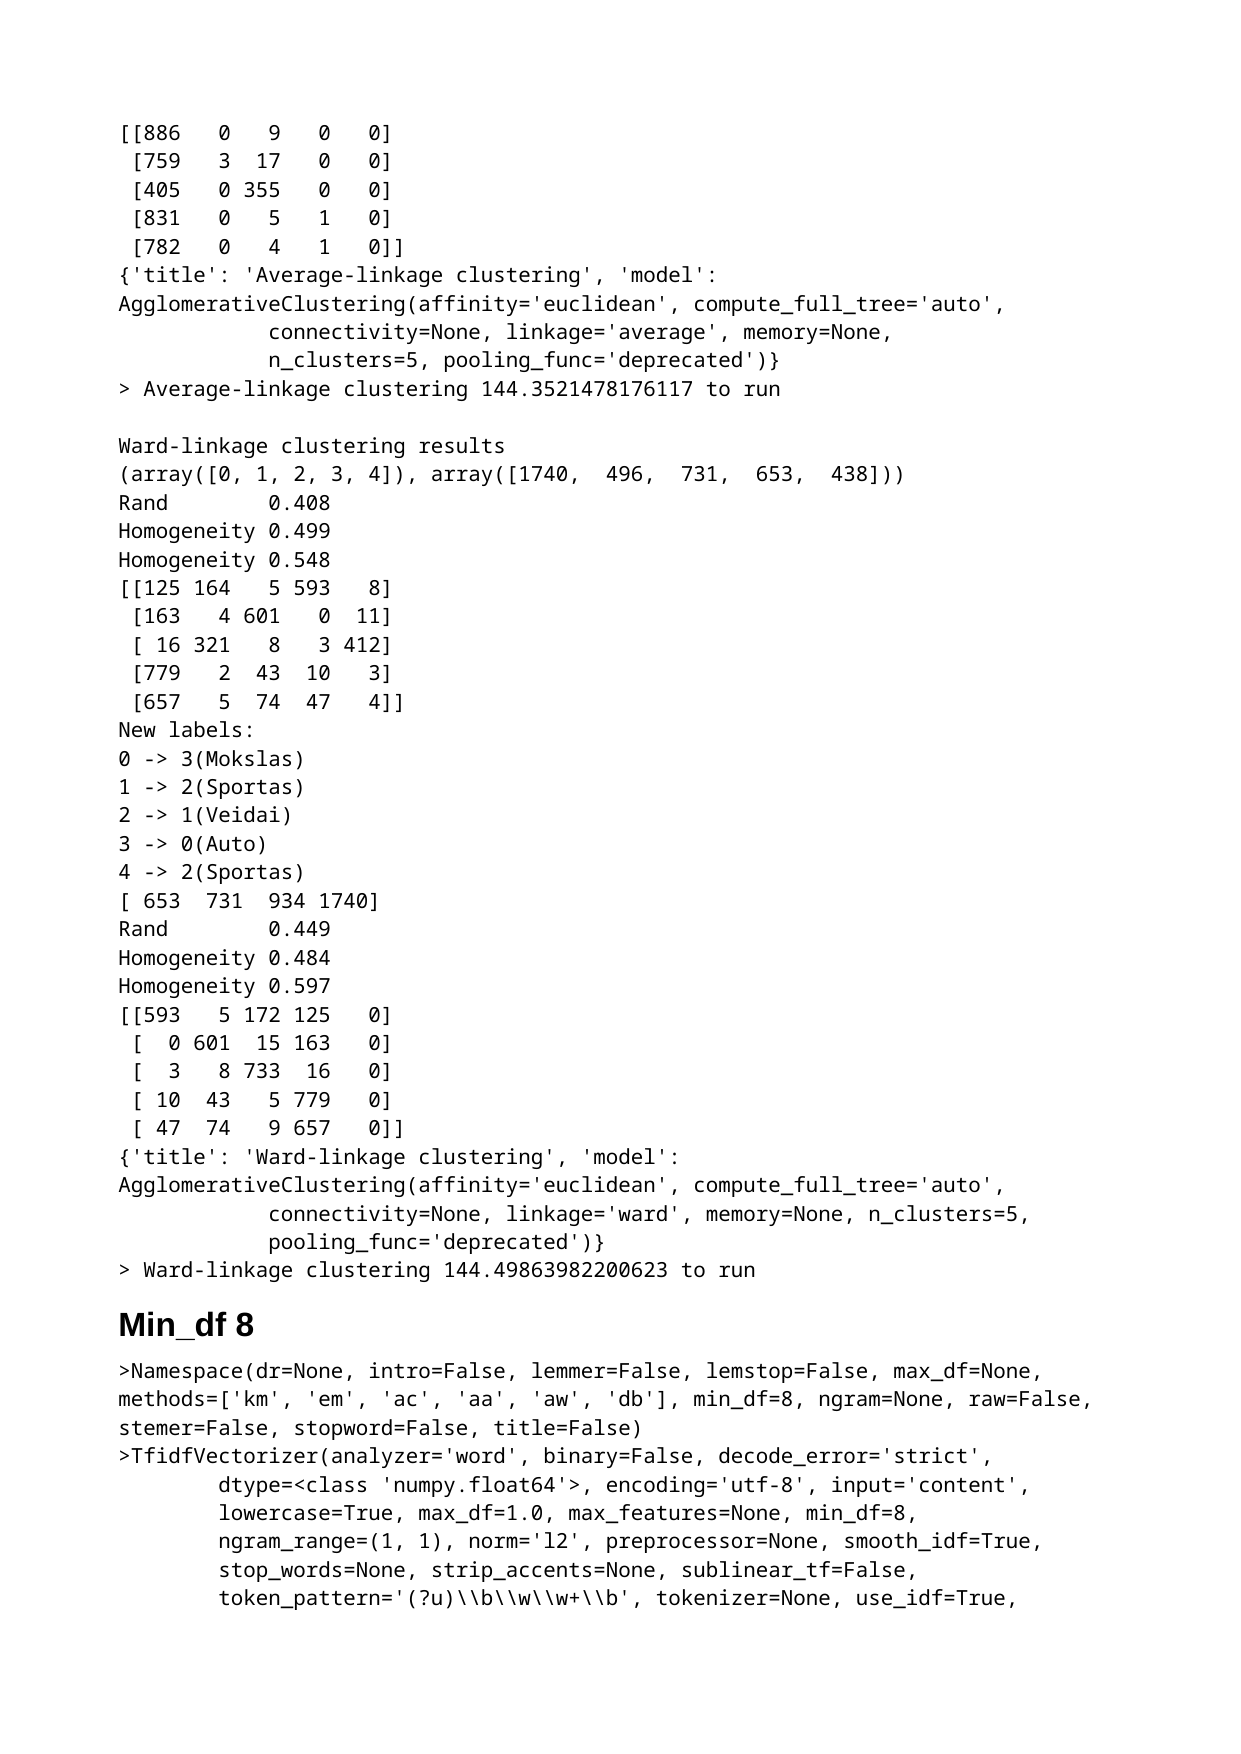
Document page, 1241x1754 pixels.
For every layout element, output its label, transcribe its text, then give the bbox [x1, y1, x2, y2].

text [657 5 74 47 4]] [118, 687, 1122, 715]
text [782 0 4 1 0]] [118, 232, 1122, 260]
text [ 16 321 8 3 412] [118, 630, 1122, 658]
text 1 -> 2(Sportas) [118, 772, 1122, 801]
text [ 0 601 15 163 0] [118, 1028, 1122, 1057]
text n_clusters=5, pooling_func='deprecated')} [118, 346, 1122, 374]
text [163 4 601 0 11] [118, 602, 1122, 630]
text [ 3 8 733 16 0] [118, 1057, 1122, 1085]
text connectivity=None, linkage='ward', memory=None, n_clusters=5, [118, 1199, 1122, 1227]
text 3 -> 0(Auto) [118, 829, 1122, 857]
text Homogeneity 0.484 [118, 943, 1122, 971]
text connectivity=None, linkage='average', memory=None, [118, 317, 1122, 346]
text {'title': 'Average-linkage clustering', 'model': AgglomerativeClustering(affinity='euclidean', compute_full_tree='auto', [118, 260, 1122, 317]
text 4 -> 2(Sportas) [118, 857, 1122, 886]
text dtype=<class 'numpy.float64'>, encoding='utf-8', input='content', [118, 1470, 1122, 1498]
text [ 47 74 9 657 0]] [118, 1113, 1122, 1142]
text [[125 164 5 593 8] [118, 573, 1122, 602]
text [ 10 43 5 779 0] [118, 1085, 1122, 1113]
text 2 -> 1(Veidai) [118, 801, 1122, 829]
text New labels: [118, 715, 1122, 744]
text Homogeneity 0.597 [118, 971, 1122, 1000]
text Homogeneity 0.548 [118, 545, 1122, 573]
text [779 2 43 10 3] [118, 658, 1122, 687]
text [[593 5 172 125 0] [118, 1000, 1122, 1028]
text {'title': 'Ward-linkage clustering', 'model': AgglomerativeClustering(affinity='euclidean', compute_full_tree='auto', [118, 1142, 1122, 1199]
text [405 0 355 0 0] [118, 175, 1122, 203]
text >TfidfVectorizer(analyzer='word', binary=False, decode_error='strict', [118, 1441, 1122, 1470]
text [ 653 731 934 1740] [118, 886, 1122, 914]
text lowercase=True, max_df=1.0, max_features=None, min_df=8, [118, 1498, 1122, 1527]
text (array([0, 1, 2, 3, 4]), array([1740, 496, 731, 653, 438])) [118, 459, 1122, 488]
text 0 -> 3(Mokslas) [118, 744, 1122, 772]
text stop_words=None, strip_accents=None, sublinear_tf=False, [118, 1555, 1122, 1583]
text Ward-linkage clustering results [118, 431, 1122, 459]
text [831 0 5 1 0] [118, 203, 1122, 232]
text Rand 0.449 [118, 914, 1122, 943]
text [759 3 17 0 0] [118, 147, 1122, 175]
text ngram_range=(1, 1), norm='l2', preprocessor=None, smooth_idf=True, [118, 1527, 1122, 1555]
text [[886 0 9 0 0] [118, 118, 1122, 147]
text pooling_func='deprecated')} [118, 1227, 1122, 1256]
text Homogeneity 0.499 [118, 516, 1122, 545]
text > Average-linkage clustering 144.3521478176117 to run [118, 374, 1122, 402]
text token_pattern='(?u)\\b\\w\\w+\\b', tokenizer=None, use_idf=True, [118, 1583, 1122, 1612]
subtitle Min_df 8 [118, 1305, 1122, 1343]
text Rand 0.408 [118, 488, 1122, 516]
text >Namespace(dr=None, intro=False, lemmer=False, lemstop=False, max_df=None, methods=['km', 'em', 'ac', 'aa', 'aw', 'db'], min_df=8, ngram=None, raw=False, stemer=False, stopword=False, title=False) [118, 1356, 1122, 1441]
text > Ward-linkage clustering 144.49863982200623 to run [118, 1256, 1122, 1284]
